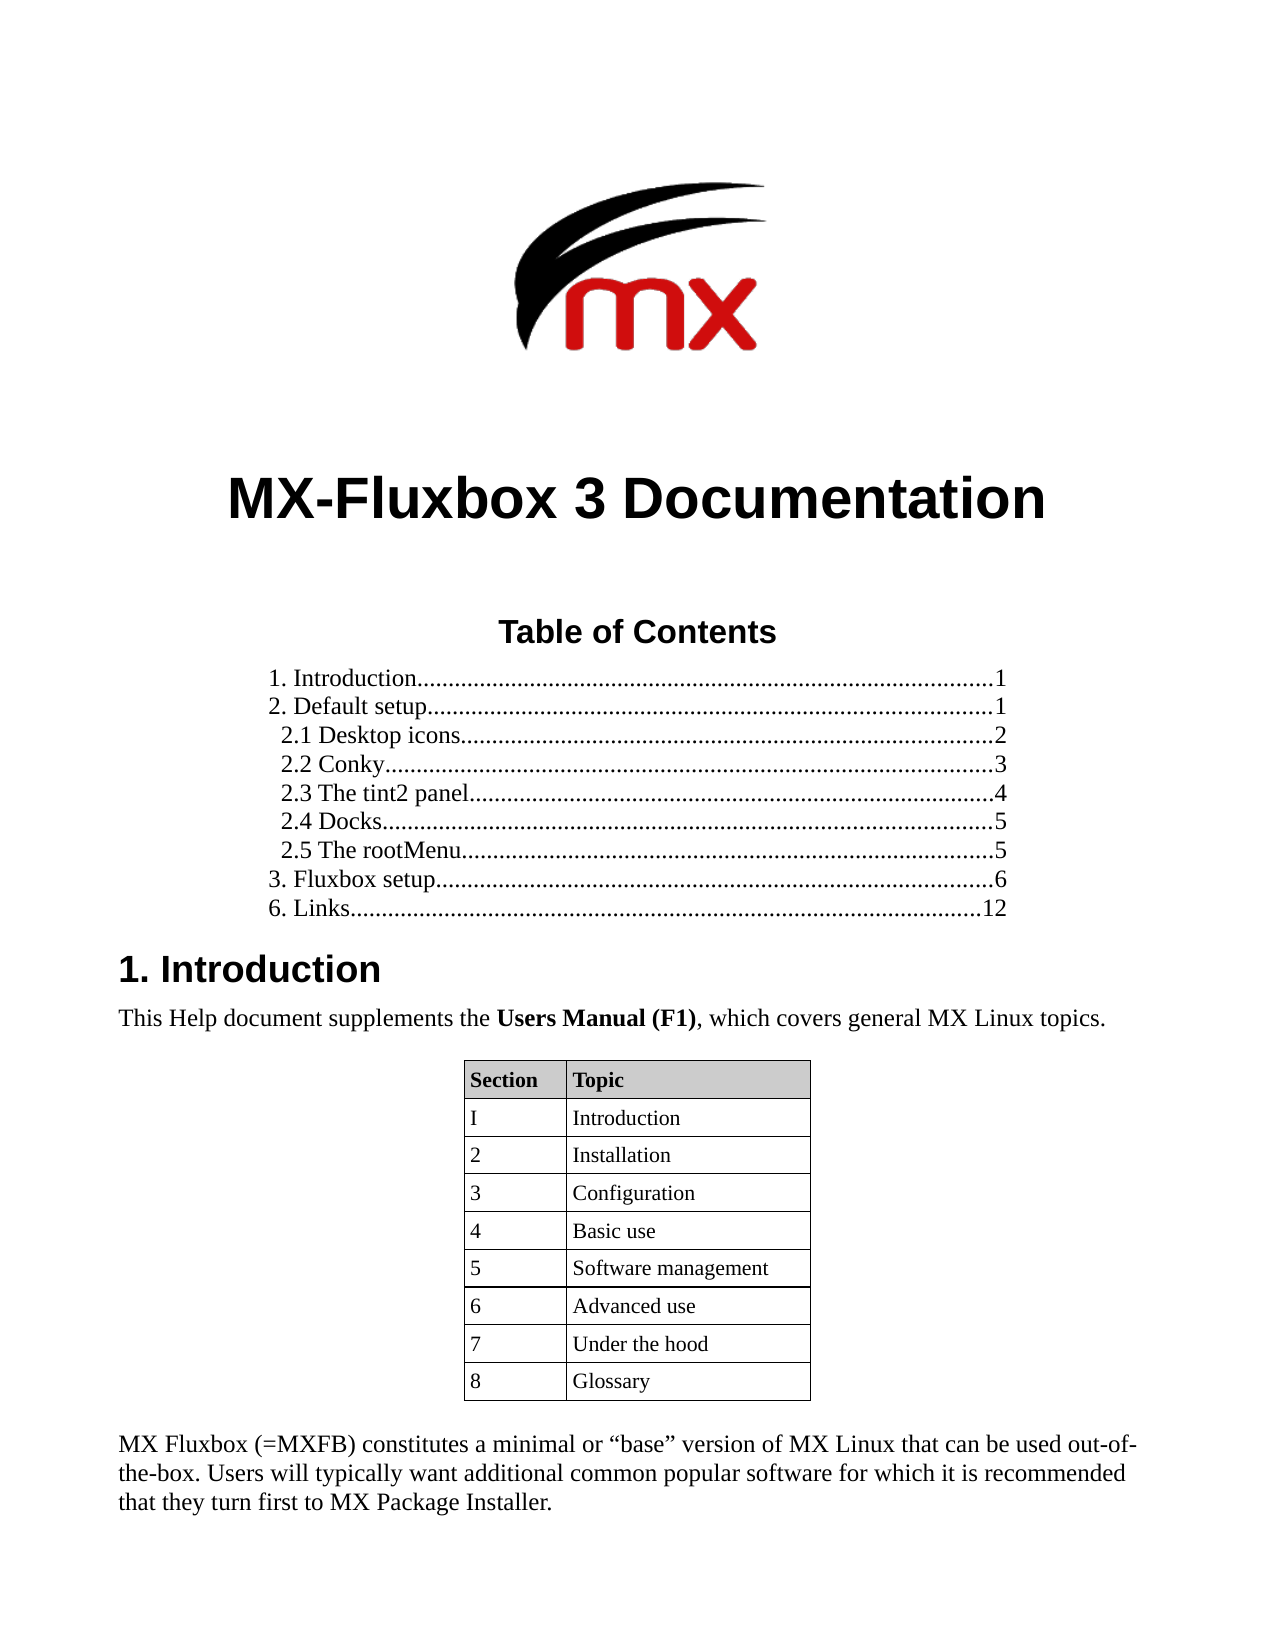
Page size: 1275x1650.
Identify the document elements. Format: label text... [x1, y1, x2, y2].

text 2.1 Desktop icons 2 [268, 720, 1007, 749]
table_cell 3 [465, 1174, 566, 1211]
text 2. Default setup 1 [268, 691, 1007, 720]
text 3. Fluxbox setup 6 [268, 864, 1007, 893]
table_cell Advanced use [567, 1288, 810, 1324]
table_cell 5 [465, 1250, 566, 1286]
text 2.3 The tint2 panel 4 [268, 778, 1007, 806]
table_cell Introduction [567, 1099, 810, 1136]
table_cell Installation [567, 1137, 810, 1173]
text This Help document supplements the Users Manual (F1), which covers general MX Linux topics. [118, 1003, 1157, 1031]
table_cell 6 [465, 1288, 566, 1324]
table_cell I [465, 1099, 566, 1136]
text 2.5 The rootMenu 5 [268, 835, 1007, 864]
table_header Topic [567, 1061, 810, 1098]
picture [488, 118, 787, 416]
table_cell Glossary [567, 1363, 810, 1399]
text 2.2 Conky 3 [268, 749, 1007, 778]
table_cell 4 [465, 1212, 566, 1249]
table_cell Under the hood [567, 1325, 810, 1362]
text MX Fluxbox (=MXFB) constitutes a minimal or “base” version of MX Linux that can be used out-of-the-box. Users will typically want additional common popular software for which it is recommended that they turn first to MX Package Installer. [118, 1429, 1157, 1516]
title MX-Fluxbox 3 Documentation [118, 464, 1157, 531]
table_header Section [465, 1061, 566, 1098]
text 2.4 Docks 5 [268, 806, 1007, 835]
text 6. Links 12 [268, 893, 1007, 921]
subtitle 1. Introduction [118, 946, 1157, 990]
subtitle Table of Contents [118, 612, 1157, 650]
table_cell 7 [465, 1325, 566, 1362]
table_cell Basic use [567, 1212, 810, 1249]
table_cell 8 [465, 1363, 566, 1399]
table_cell Configuration [567, 1174, 810, 1211]
text 1. Introduction 1 [268, 663, 1007, 691]
table_cell Software management [567, 1250, 810, 1286]
table_cell 2 [465, 1137, 566, 1173]
